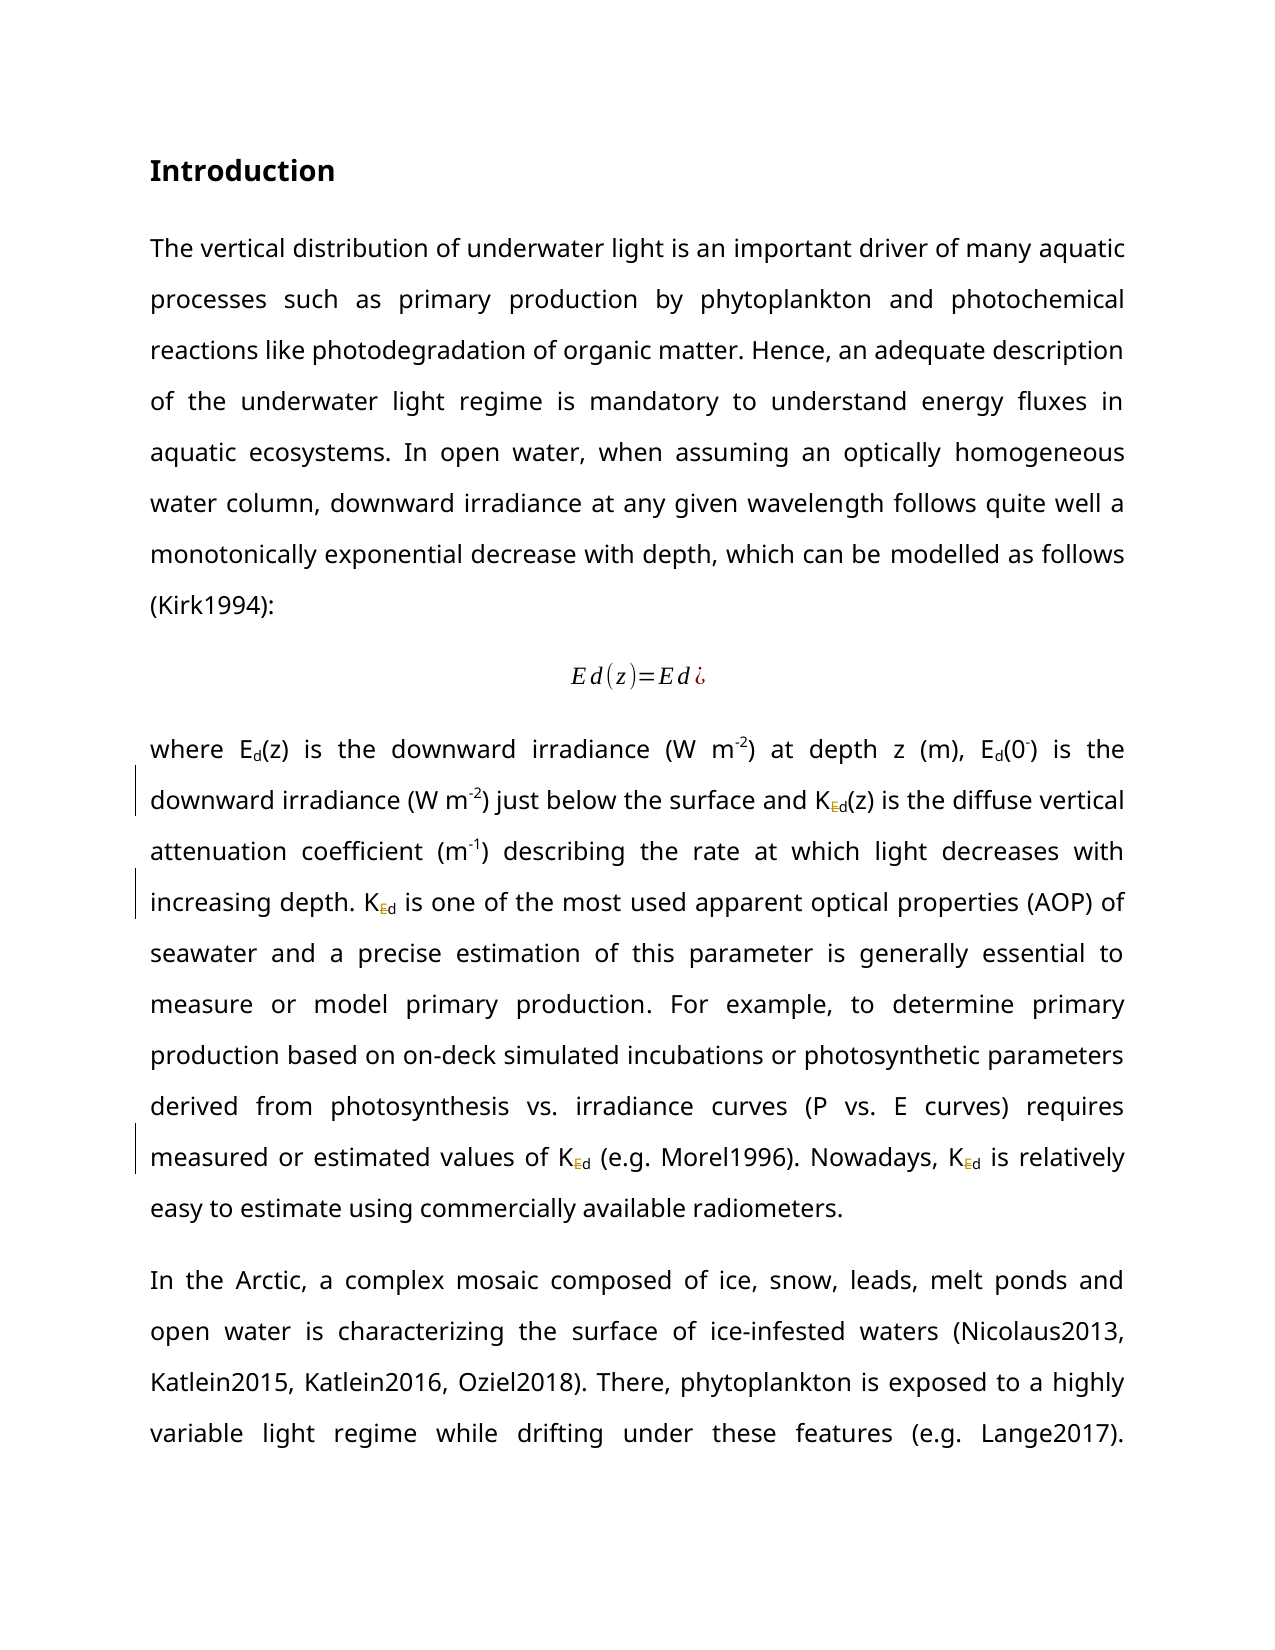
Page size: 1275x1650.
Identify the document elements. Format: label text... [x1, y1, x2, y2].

text Introduction [150, 150, 1125, 190]
text The vertical distribution of underwater light is an important driver of many aquatic processes such as primary production by phytoplankton and photochemical reactions like photodegradation of organic matter. Hence, an adequate description of the underwater light regime is mandatory to understand energy fluxes in aquatic ecosystems. In open water, when assuming an optically homogeneous water column, downward irradiance at any given wavelength follows quite well a monotonically exponential decrease with depth, which can be modelled as follows (Kirk1994): [150, 230, 1125, 622]
text where Ed(z) is the downward irradiance (W m-2) at depth z (m), Ed(0-) is the downward irradiance (W m-2) just below the surface and Kd(z) is the diffuse vertical attenuation coefficient (m-1) describing the rate at which light decreases with increasing depth. Kd is one of the most used apparent optical properties (AOP) of seawater and a precise estimation of this parameter is generally essential to measure or model primary production. For example, to determine primary production based on on-deck simulated incubations or photosynthetic parameters derived from photosynthesis vs. irradiance curves (P vs. E curves) requires measured or estimated values of Kd (e.g. Morel1996). Nowadays, Kd is relatively easy to estimate using commercially available radiometers. [150, 731, 1125, 1225]
text In the Arctic, a complex mosaic composed of ice, snow, leads, melt ponds and open water is characterizing the surface of ice-infested waters (Nicolaus2013, Katlein2015, Katlein2016, Oziel2018). There, phytoplankton is exposed to a highly variable light regime while drifting under these features (e.g. Lange2017). [150, 1263, 1125, 1450]
